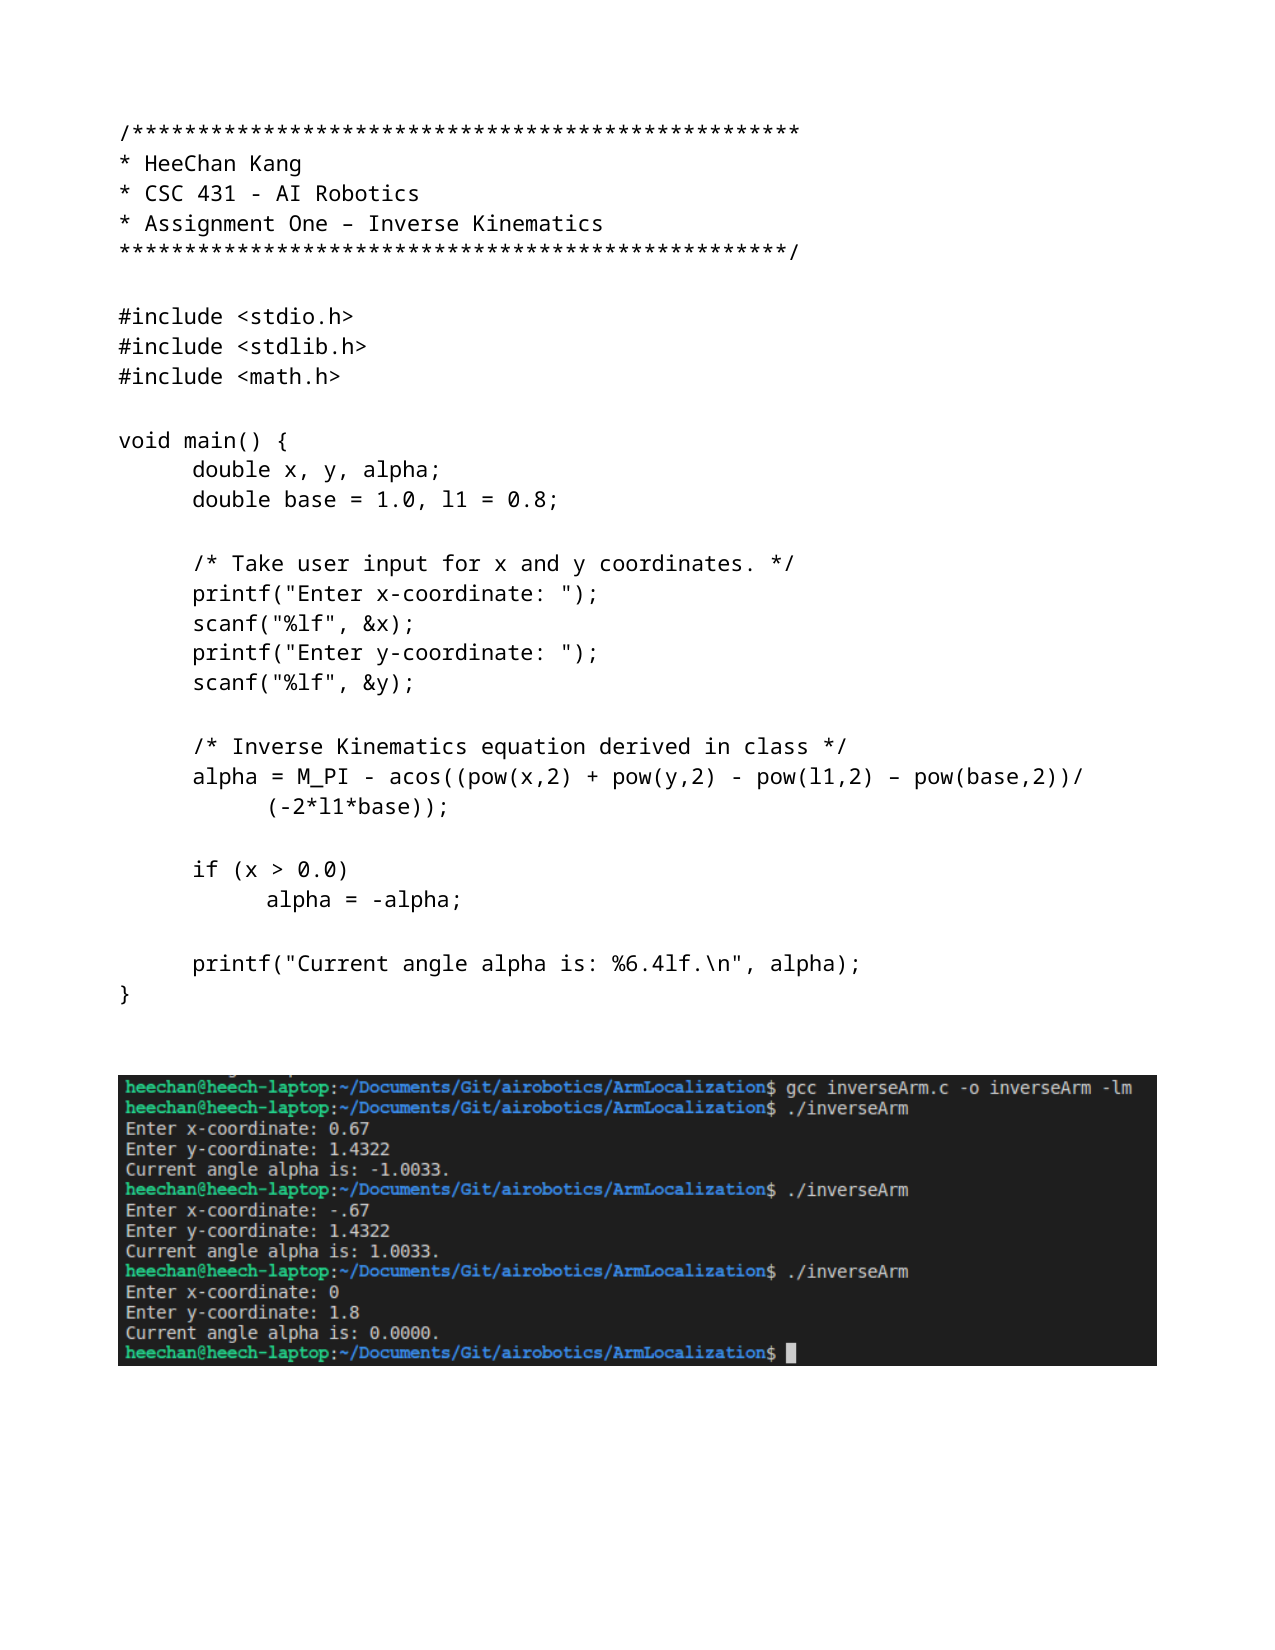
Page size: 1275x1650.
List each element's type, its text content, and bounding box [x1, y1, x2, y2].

text } [118, 978, 1157, 1008]
text printf("Current angle alpha is: %6.4lf.\n", alpha); [118, 948, 1157, 978]
text scanf("%lf", &x); [118, 608, 1157, 637]
text alpha = -alpha; [118, 884, 1157, 914]
text * CSC 431 - AI Robotics [118, 178, 1157, 207]
text #include <stdlib.h> [118, 331, 1157, 361]
text #include <stdio.h> [118, 301, 1157, 331]
picture [118, 1075, 1157, 1366]
text if (x > 0.0) [118, 854, 1157, 884]
text printf("Enter y-coordinate: "); [118, 637, 1157, 667]
text alpha = M_PI - acos((pow(x,2) + pow(y,2) - pow(l1,2) – pow(base,2))/ [118, 761, 1157, 791]
text #include <math.h> [118, 361, 1157, 391]
text double base = 1.0, l1 = 0.8; [118, 484, 1157, 514]
text * Assignment One – Inverse Kinematics [118, 207, 1157, 237]
text printf("Enter x-coordinate: "); [118, 578, 1157, 608]
text void main() { [118, 424, 1157, 454]
text /* Inverse Kinematics equation derived in class */ [118, 731, 1157, 761]
text (-2*l1*base)); [118, 791, 1157, 820]
text * HeeChan Kang [118, 148, 1157, 178]
text /*************************************************** [118, 118, 1157, 148]
text scanf("%lf", &y); [118, 667, 1157, 697]
text /* Take user input for x and y coordinates. */ [118, 548, 1157, 578]
text ***************************************************/ [118, 237, 1157, 267]
text double x, y, alpha; [118, 454, 1157, 484]
